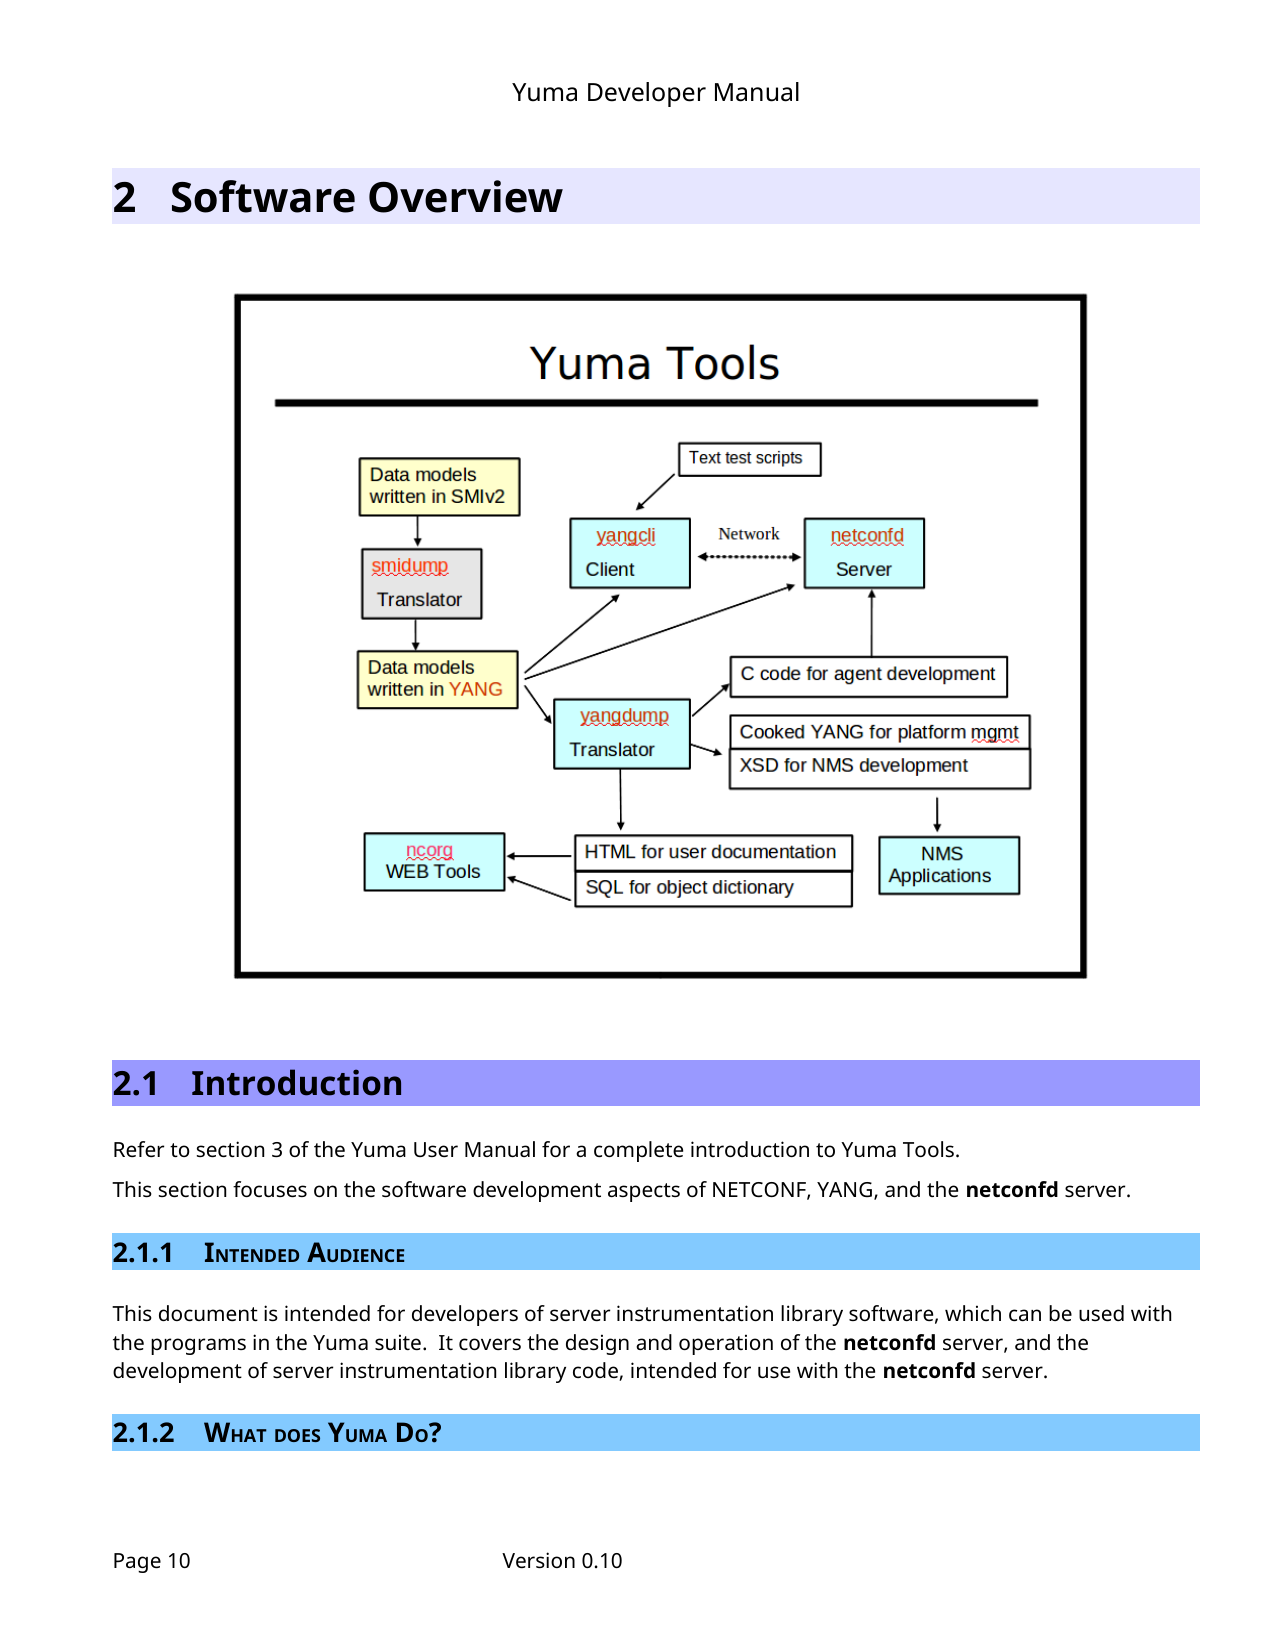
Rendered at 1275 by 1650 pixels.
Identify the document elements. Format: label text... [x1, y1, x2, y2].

subtitle Intended Audience [112, 1233, 1200, 1270]
text Refer to section 3 of the Yuma User Manual for a complete introduction to Yuma Tools. [112, 1135, 1200, 1163]
text This document is intended for developers of server instrumentation library software, which can be used with the programs in the Yuma suite. It covers the design and operation of the netconfd server, and the development of server instrumentation library code, intended for use with the netconfd server. [112, 1299, 1200, 1384]
picture [170, 253, 1143, 1003]
subtitle What does Yuma Do? [112, 1414, 1200, 1451]
text This section focuses on the software development aspects of NETCONF, YANG, and the netconfd server. [112, 1176, 1200, 1204]
subtitle Software Overview [112, 168, 1200, 224]
subtitle Introduction [112, 1060, 1200, 1106]
